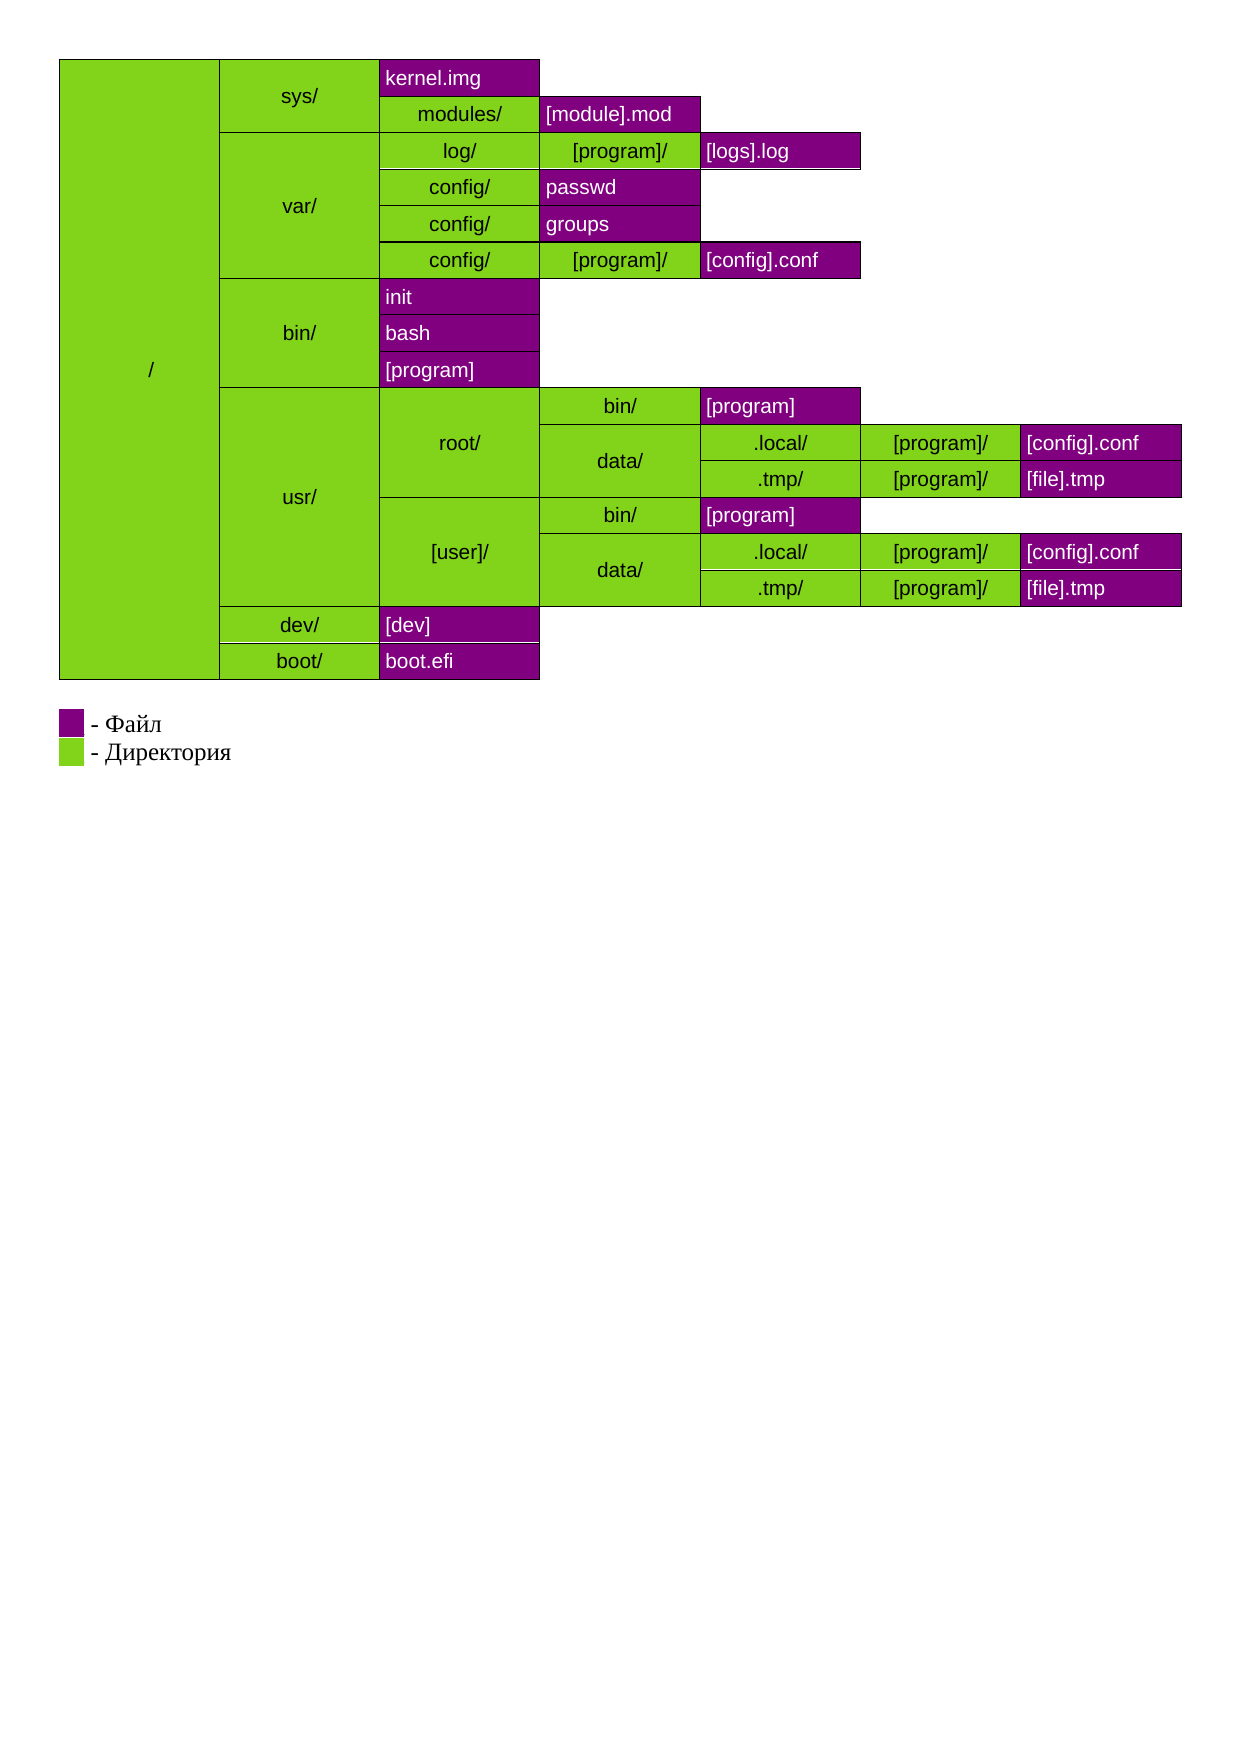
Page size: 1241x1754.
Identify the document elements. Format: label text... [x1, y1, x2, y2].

table_cell [540, 314, 700, 351]
table_cell [860, 643, 1021, 679]
table_cell [700, 351, 860, 387]
table_cell [540, 351, 700, 387]
table_cell dev/ [220, 607, 379, 642]
table_header [1021, 59, 1181, 96]
table_cell [config].conf [701, 243, 860, 278]
table_cell [1021, 241, 1181, 278]
table_cell [1021, 643, 1181, 679]
table_cell [1021, 498, 1181, 533]
table_cell [logs].log [701, 133, 860, 168]
table_cell [program]/ [540, 243, 700, 278]
table_cell bin/ [220, 279, 379, 387]
table_cell [860, 314, 1021, 351]
table_cell .local/ [701, 425, 860, 460]
table_cell [860, 351, 1021, 387]
table_cell [860, 96, 1021, 132]
table_cell [1021, 132, 1181, 168]
table_header [700, 59, 860, 96]
table_cell [program]/ [861, 425, 1020, 460]
table_cell [701, 205, 860, 241]
table_cell data/ [540, 425, 700, 497]
table_cell [1021, 387, 1181, 424]
table_cell [dev] [380, 607, 539, 642]
table_cell [1021, 96, 1181, 132]
table_cell bin/ [540, 498, 700, 533]
table_header [860, 59, 1021, 96]
table_cell [701, 96, 860, 132]
table_cell [860, 607, 1021, 642]
table_cell [700, 643, 860, 679]
text __ - Файл [59, 709, 1181, 737]
table_cell config/ [380, 170, 539, 205]
table_cell [700, 314, 860, 351]
table_cell [1021, 351, 1181, 387]
table_cell [program]/ [540, 133, 700, 168]
table_cell [module].mod [540, 97, 700, 132]
table_header kernel.img [380, 60, 539, 96]
table_cell boot.efi [380, 644, 539, 679]
table_cell [program] [701, 498, 860, 533]
table_cell [861, 498, 1021, 533]
table_cell [user]/ [380, 498, 539, 606]
table_cell [program]/ [861, 534, 1020, 569]
table_cell [program] [380, 352, 539, 387]
table_cell usr/ [220, 388, 379, 606]
table_cell .tmp/ [701, 571, 860, 606]
table_cell [860, 205, 1021, 241]
table_cell [program]/ [861, 571, 1020, 606]
table_cell [700, 607, 860, 642]
table_cell [file].tmp [1021, 461, 1181, 497]
table_cell [file].tmp [1021, 571, 1181, 606]
table_cell .tmp/ [701, 461, 860, 497]
table_cell [1021, 607, 1181, 642]
table_cell passwd [540, 170, 700, 205]
table_cell [861, 241, 1021, 278]
text __ - Директория [59, 737, 1181, 766]
table_cell [1021, 205, 1181, 241]
table_cell [program]/ [861, 461, 1020, 497]
table_header sys/ [220, 60, 379, 132]
table_cell log/ [380, 133, 539, 168]
table_cell boot/ [220, 644, 379, 679]
table_cell [program] [701, 388, 860, 424]
table_cell [700, 279, 860, 314]
table_cell [701, 170, 860, 205]
table_cell [config].conf [1021, 425, 1181, 460]
table_cell var/ [220, 133, 379, 278]
table_cell [540, 643, 700, 679]
table_cell [860, 278, 1021, 314]
table_cell [1021, 169, 1181, 205]
table_cell [540, 279, 700, 314]
table_cell data/ [540, 534, 700, 606]
table_cell groups [540, 206, 700, 241]
table_cell [540, 607, 700, 642]
table_cell modules/ [380, 97, 539, 132]
table_cell config/ [380, 206, 539, 241]
table_cell bin/ [540, 388, 700, 424]
table_header [540, 59, 700, 96]
table_cell [1021, 314, 1181, 351]
table_cell .local/ [701, 534, 860, 569]
table_cell root/ [380, 388, 539, 497]
table_cell [860, 169, 1021, 205]
table_cell [config].conf [1021, 534, 1181, 569]
table_cell [1021, 278, 1181, 314]
table_cell bash [380, 315, 539, 351]
table_cell [861, 132, 1021, 168]
table_header / [60, 60, 219, 679]
table_cell config/ [380, 243, 539, 278]
table_cell init [380, 279, 539, 314]
table_cell [861, 387, 1021, 424]
